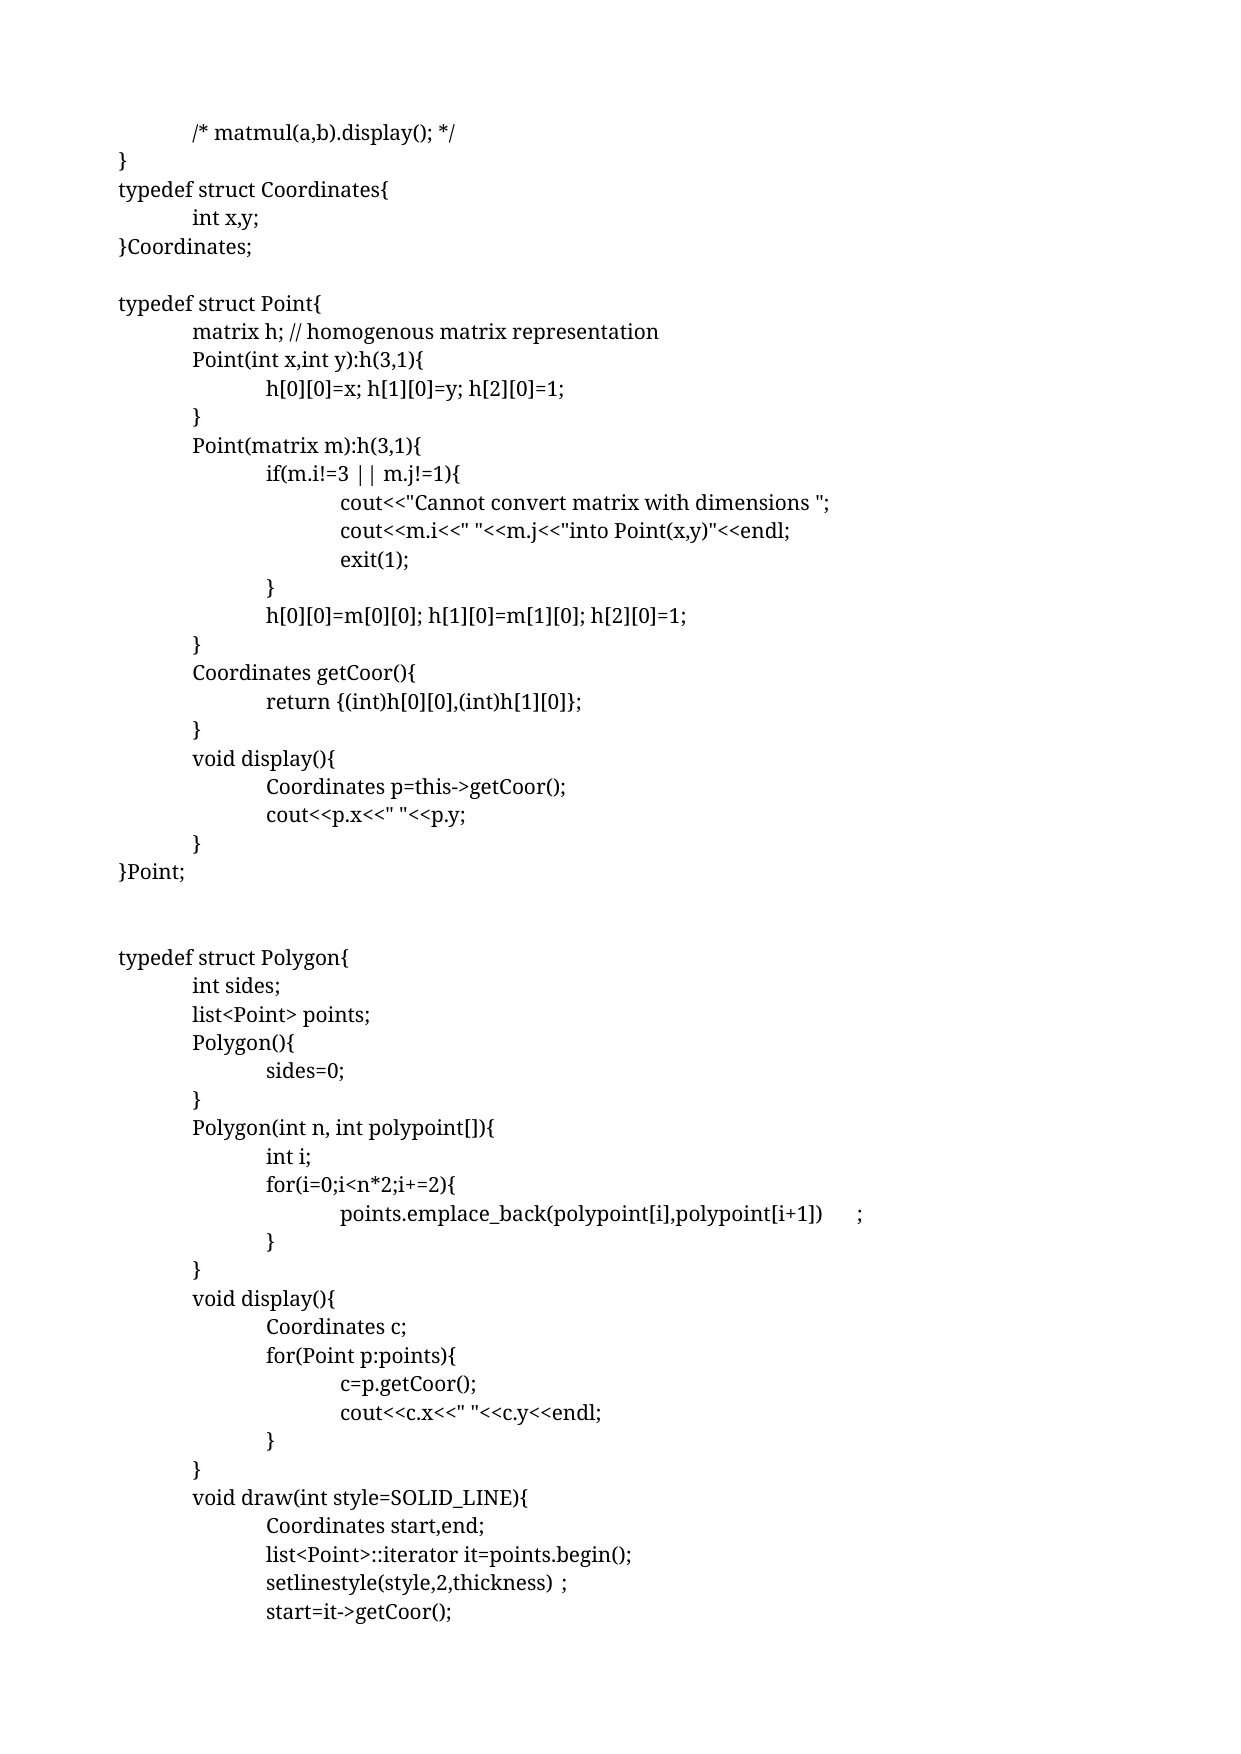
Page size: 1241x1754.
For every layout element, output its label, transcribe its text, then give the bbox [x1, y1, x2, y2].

text list<Point> points; [118, 1000, 1122, 1028]
text int x,y; [118, 203, 1122, 232]
text } [118, 573, 1122, 602]
text } [118, 715, 1122, 744]
text } [118, 1085, 1122, 1113]
text } [118, 1227, 1122, 1256]
text cout<<"Cannot convert matrix with dimensions "; [118, 488, 1122, 516]
text } [118, 147, 1122, 175]
text } [118, 1455, 1122, 1483]
text } [118, 1256, 1122, 1284]
text Coordinates p=this->getCoor(); [118, 772, 1122, 801]
text points.emplace_back(polypoint[i],polypoint[i+1]) ; [118, 1199, 1122, 1227]
text cout<<p.x<<" "<<p.y; [118, 801, 1122, 829]
text Point(matrix m):h(3,1){ [118, 431, 1122, 459]
text h[0][0]=m[0][0]; h[1][0]=m[1][0]; h[2][0]=1; [118, 602, 1122, 630]
text Polygon(){ [118, 1028, 1122, 1057]
text } [118, 402, 1122, 431]
text matrix h; // homogenous matrix representation [118, 317, 1122, 346]
text start=it->getCoor(); [118, 1597, 1122, 1625]
text } [118, 1426, 1122, 1455]
text int sides; [118, 971, 1122, 1000]
text /* matmul(a,b).display(); */ [118, 118, 1122, 147]
text for(i=0;i<n*2;i+=2){ [118, 1170, 1122, 1199]
text cout<<m.i<<" "<<m.j<<"into Point(x,y)"<<endl; [118, 516, 1122, 545]
text if(m.i!=3 || m.j!=1){ [118, 459, 1122, 488]
text h[0][0]=x; h[1][0]=y; h[2][0]=1; [118, 374, 1122, 402]
text void display(){ [118, 1284, 1122, 1312]
text c=p.getCoor(); [118, 1369, 1122, 1398]
text Coordinates start,end; [118, 1512, 1122, 1540]
text Coordinates getCoor(){ [118, 658, 1122, 687]
text }Point; [118, 857, 1122, 886]
text cout<<c.x<<" "<<c.y<<endl; [118, 1398, 1122, 1426]
text typedef struct Polygon{ [118, 943, 1122, 971]
text } [118, 829, 1122, 857]
text void display(){ [118, 744, 1122, 772]
text Polygon(int n, int polypoint[]){ [118, 1113, 1122, 1142]
text Point(int x,int y):h(3,1){ [118, 346, 1122, 374]
text }Coordinates; [118, 232, 1122, 260]
text return {(int)h[0][0],(int)h[1][0]}; [118, 687, 1122, 715]
text typedef struct Coordinates{ [118, 175, 1122, 203]
text sides=0; [118, 1057, 1122, 1085]
text setlinestyle(style,2,thickness) ; [118, 1568, 1122, 1597]
text Coordinates c; [118, 1312, 1122, 1341]
text typedef struct Point{ [118, 289, 1122, 317]
text list<Point>::iterator it=points.begin(); [118, 1540, 1122, 1568]
text int i; [118, 1142, 1122, 1170]
text for(Point p:points){ [118, 1341, 1122, 1369]
text exit(1); [118, 545, 1122, 573]
text void draw(int style=SOLID_LINE){ [118, 1483, 1122, 1512]
text } [118, 630, 1122, 658]
